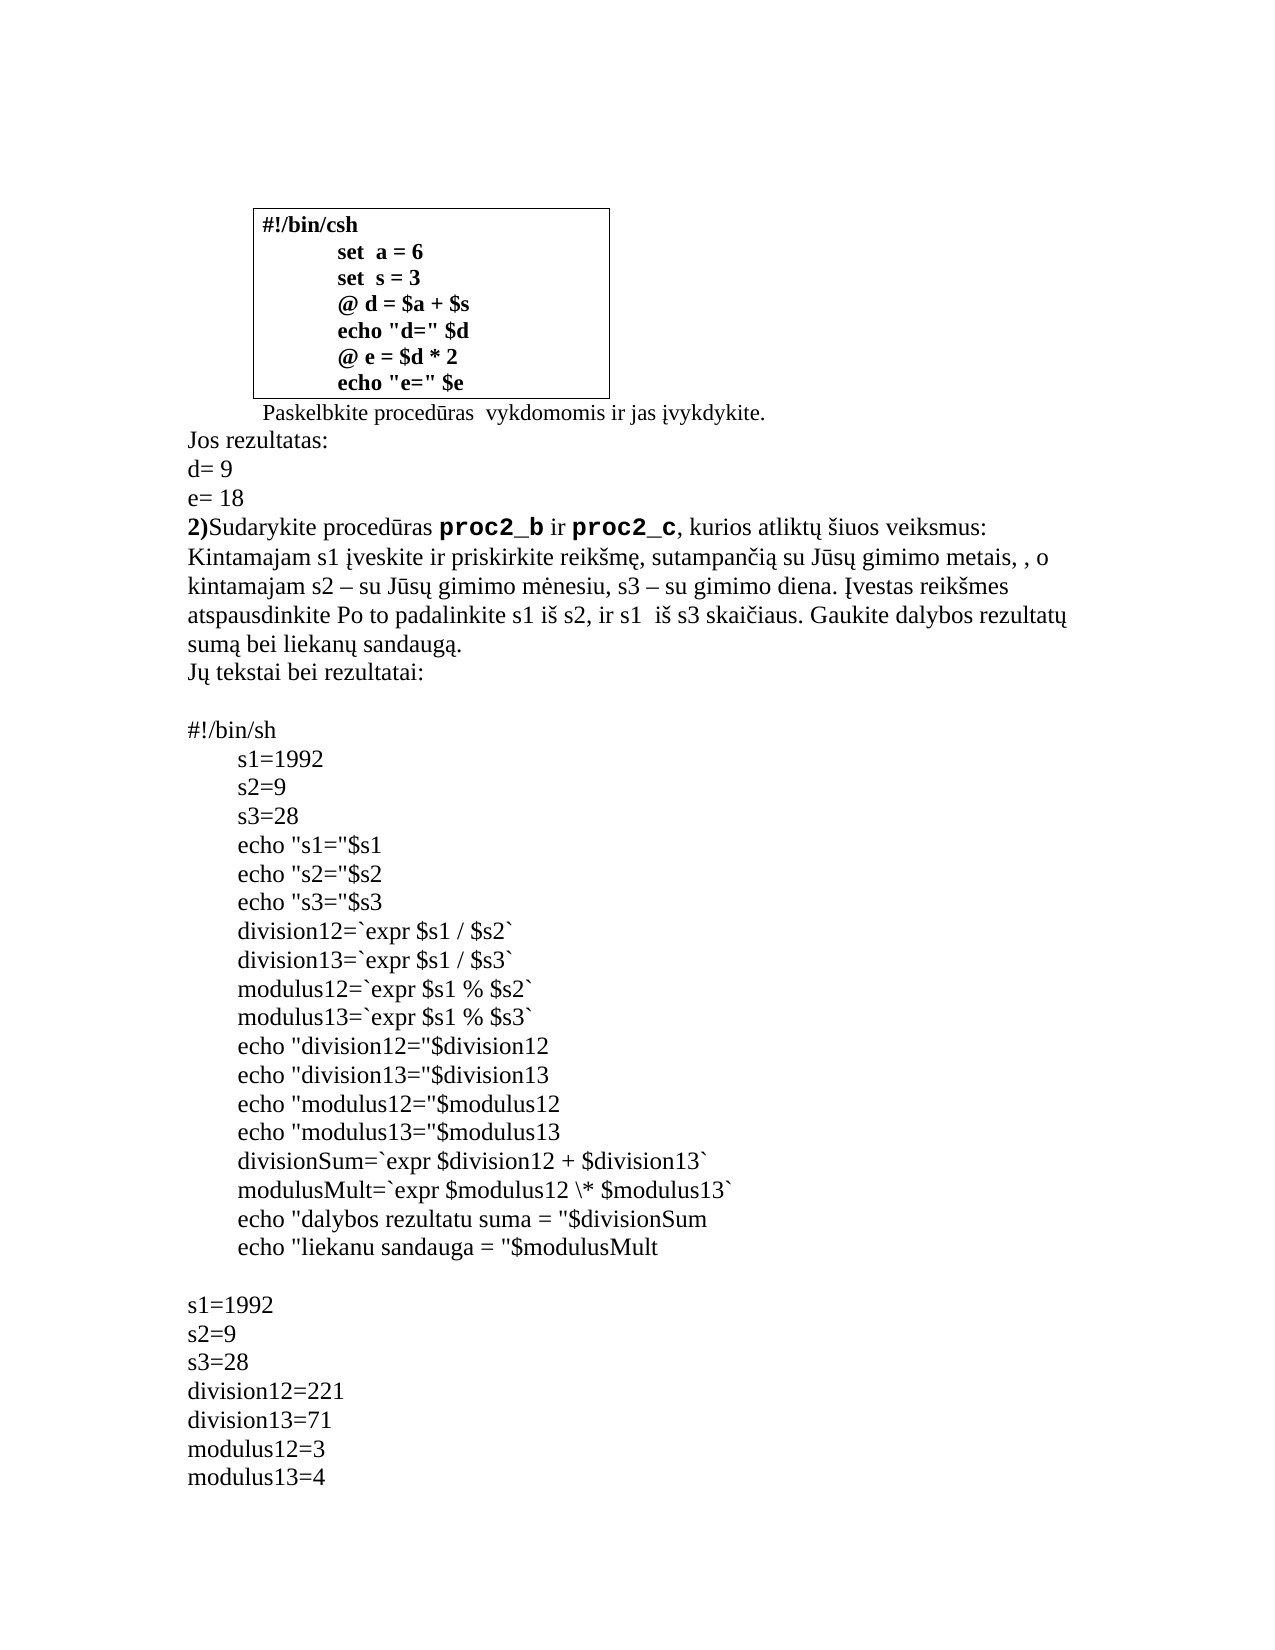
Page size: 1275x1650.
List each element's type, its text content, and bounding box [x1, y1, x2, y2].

text echo "modulus13="$modulus13 [187, 1117, 1087, 1146]
text e= 18 [187, 483, 1087, 512]
text #!/bin/sh [187, 715, 1087, 744]
text d= 9 [187, 454, 1087, 483]
text modulus13=4 [187, 1462, 1087, 1491]
text s3=28 [187, 801, 1087, 830]
text echo "liekanu sandauga = "$modulusMult [187, 1232, 1087, 1261]
text modulus12=3 [187, 1434, 1087, 1462]
text s1=1992 [187, 744, 1087, 772]
text echo "s2="$s2 [187, 859, 1087, 887]
text echo "modulus12="$modulus12 [187, 1089, 1087, 1117]
text echo "s1="$s1 [187, 830, 1087, 859]
text Jų tekstai bei rezultatai: [187, 657, 1087, 686]
text division12=221 [187, 1376, 1087, 1405]
text #!/bin/csh [254, 209, 609, 234]
text Paskelbkite procedūras vykdomomis ir jas įvykdykite. [187, 399, 1087, 425]
text division13=`expr $s1 / $s3` [187, 945, 1087, 974]
text set a = 6 [254, 234, 609, 261]
text division12=`expr $s1 / $s2` [187, 916, 1087, 945]
text division13=71 [187, 1405, 1087, 1434]
text set s = 3 [254, 261, 609, 287]
text s2=9 [187, 772, 1087, 801]
text s3=28 [187, 1347, 1087, 1376]
text 2)Sudarykite procedūras proc2_b ir proc2_c, kurios atliktų šiuos veiksmus: [187, 512, 1087, 542]
text echo "division13="$division13 [187, 1060, 1087, 1089]
text divisionSum=`expr $division12 + $division13` [187, 1146, 1087, 1175]
text echo "division12="$division12 [187, 1031, 1087, 1060]
text echo "dalybos rezultatu suma = "$divisionSum [187, 1204, 1087, 1232]
text echo "d=" $d [254, 314, 609, 340]
text s2=9 [187, 1319, 1087, 1347]
text modulus12=`expr $s1 % $s2` [187, 974, 1087, 1002]
text Jos rezultatas: [187, 425, 1087, 454]
text echo "s3="$s3 [187, 887, 1087, 916]
text s1=1992 [187, 1290, 1087, 1319]
text modulusMult=`expr $modulus12 \* $modulus13` [187, 1175, 1087, 1204]
text modulus13=`expr $s1 % $s3` [187, 1002, 1087, 1031]
text @ e = $d * 2 [254, 340, 609, 366]
text Kintamajam s1 įveskite ir priskirkite reikšmę, sutampančią su Jūsų gimimo metais, , o kintamajam s2 – su Jūsų gimimo mėnesiu, s3 – su gimimo diena. Įvestas reikšmes atspausdinkite Po to padalinkite s1 iš s2, ir s1 iš s3 skaičiaus. Gaukite dalybos rezultatų sumą bei liekanų sandaugą. [187, 542, 1087, 657]
text @ d = $a + $s [254, 287, 609, 314]
text echo "e=" $e [254, 366, 609, 398]
